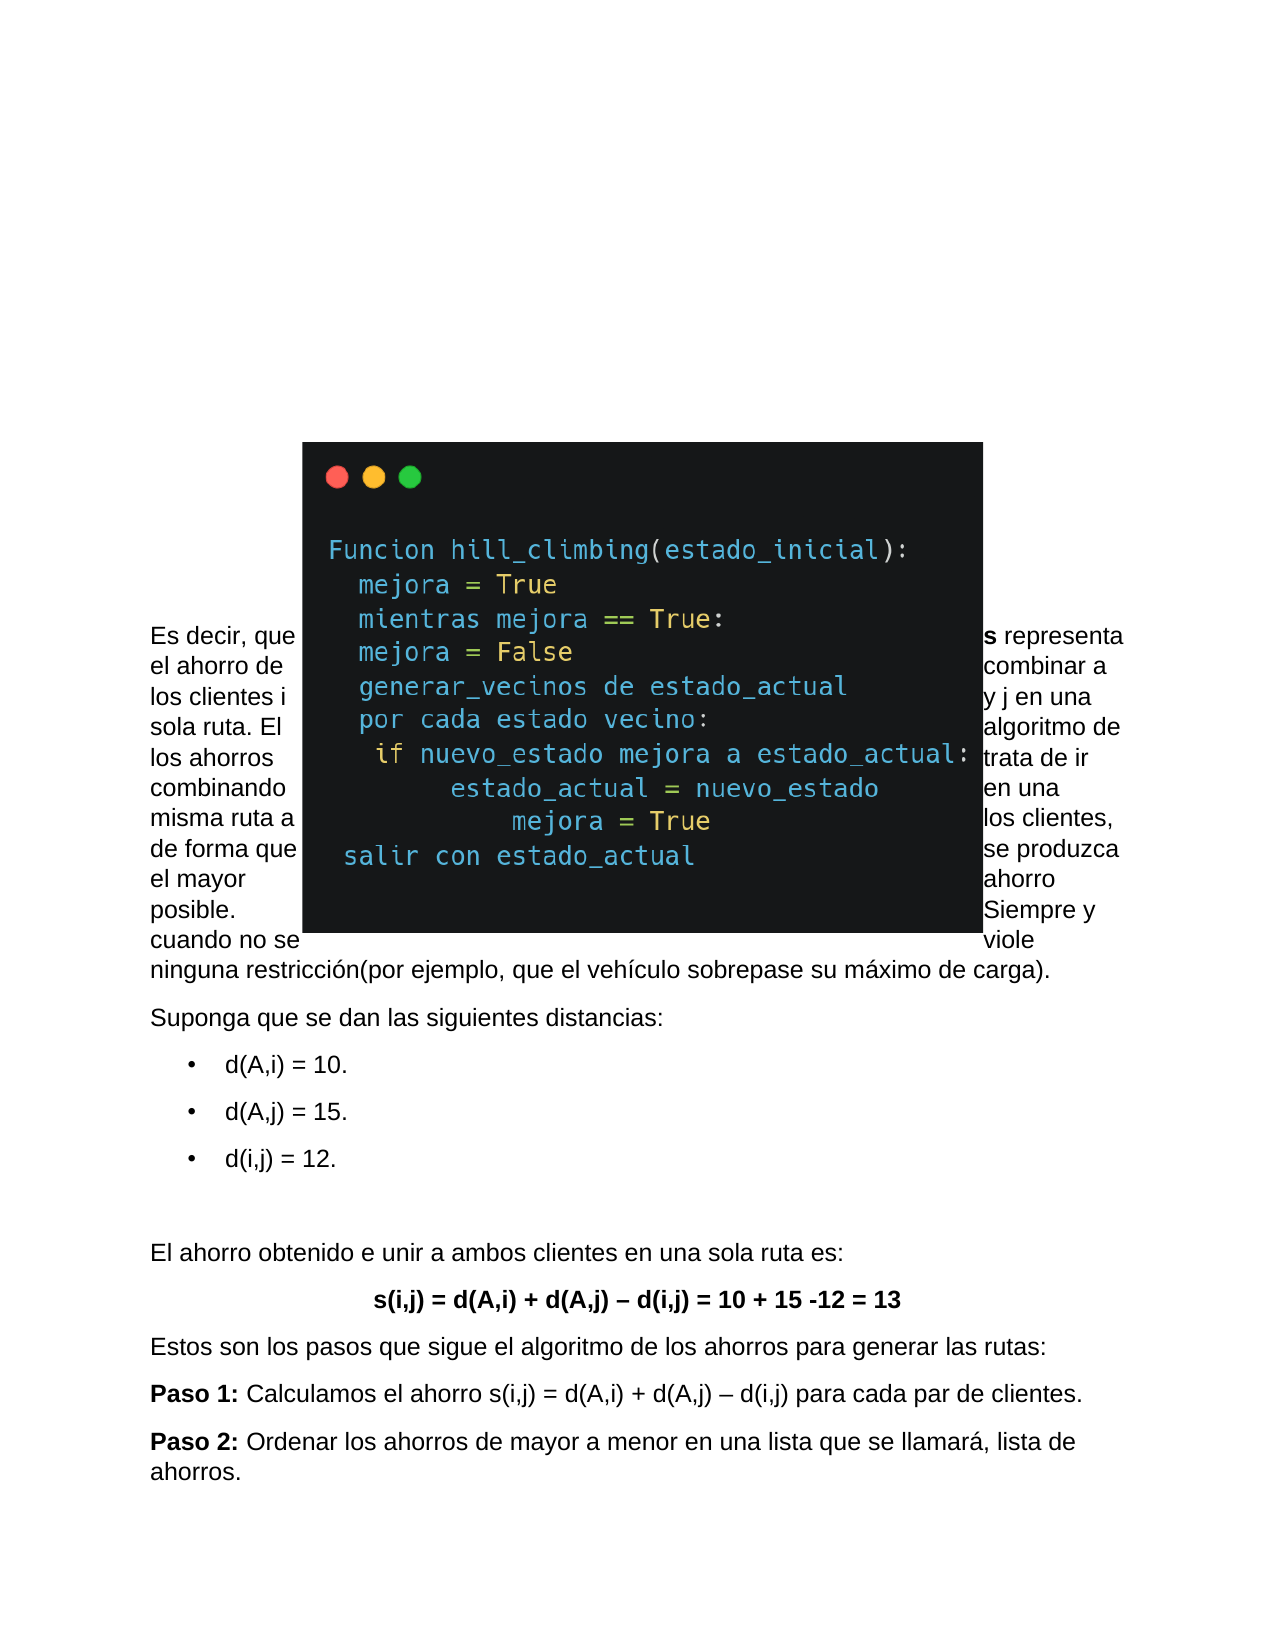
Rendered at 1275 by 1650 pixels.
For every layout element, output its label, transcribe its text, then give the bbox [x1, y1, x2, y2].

text Paso 1: Calculamos el ahorro s(i,j) = d(A,i) + d(A,j) – d(i,j) para cada par de clientes. [150, 1379, 1125, 1408]
list d(A,i) = 10. [187, 1049, 1125, 1078]
text Es decir, que s representa el ahorro de combinar a los clientes i y j en una sola ruta. El algoritmo de los ahorros trata de ir combinando en una misma ruta a los clientes, de forma que se produzca el mayor ahorro posible. Siempre y cuando no se viole ninguna restricción(por ejemplo, que el vehículo sobrepase su máximo de carga). [150, 621, 1125, 984]
text Estos son los pasos que sigue el algoritmo de los ahorros para generar las rutas: [150, 1332, 1125, 1361]
list d(i,j) = 12. [187, 1144, 1125, 1173]
text El ahorro obtenido e unir a ambos clientes en una sola ruta es: [150, 1238, 1125, 1267]
text Paso 2: Ordenar los ahorros de mayor a menor en una lista que se llamará, lista de ahorros. [150, 1427, 1125, 1486]
text s(i,j) = d(A,i) + d(A,j) – d(i,j) = 10 + 15 -12 = 13 [150, 1285, 1125, 1314]
picture [302, 442, 984, 933]
list d(A,j) = 15. [187, 1097, 1125, 1126]
text Suponga que se dan las siguientes distancias: [150, 1002, 1125, 1031]
